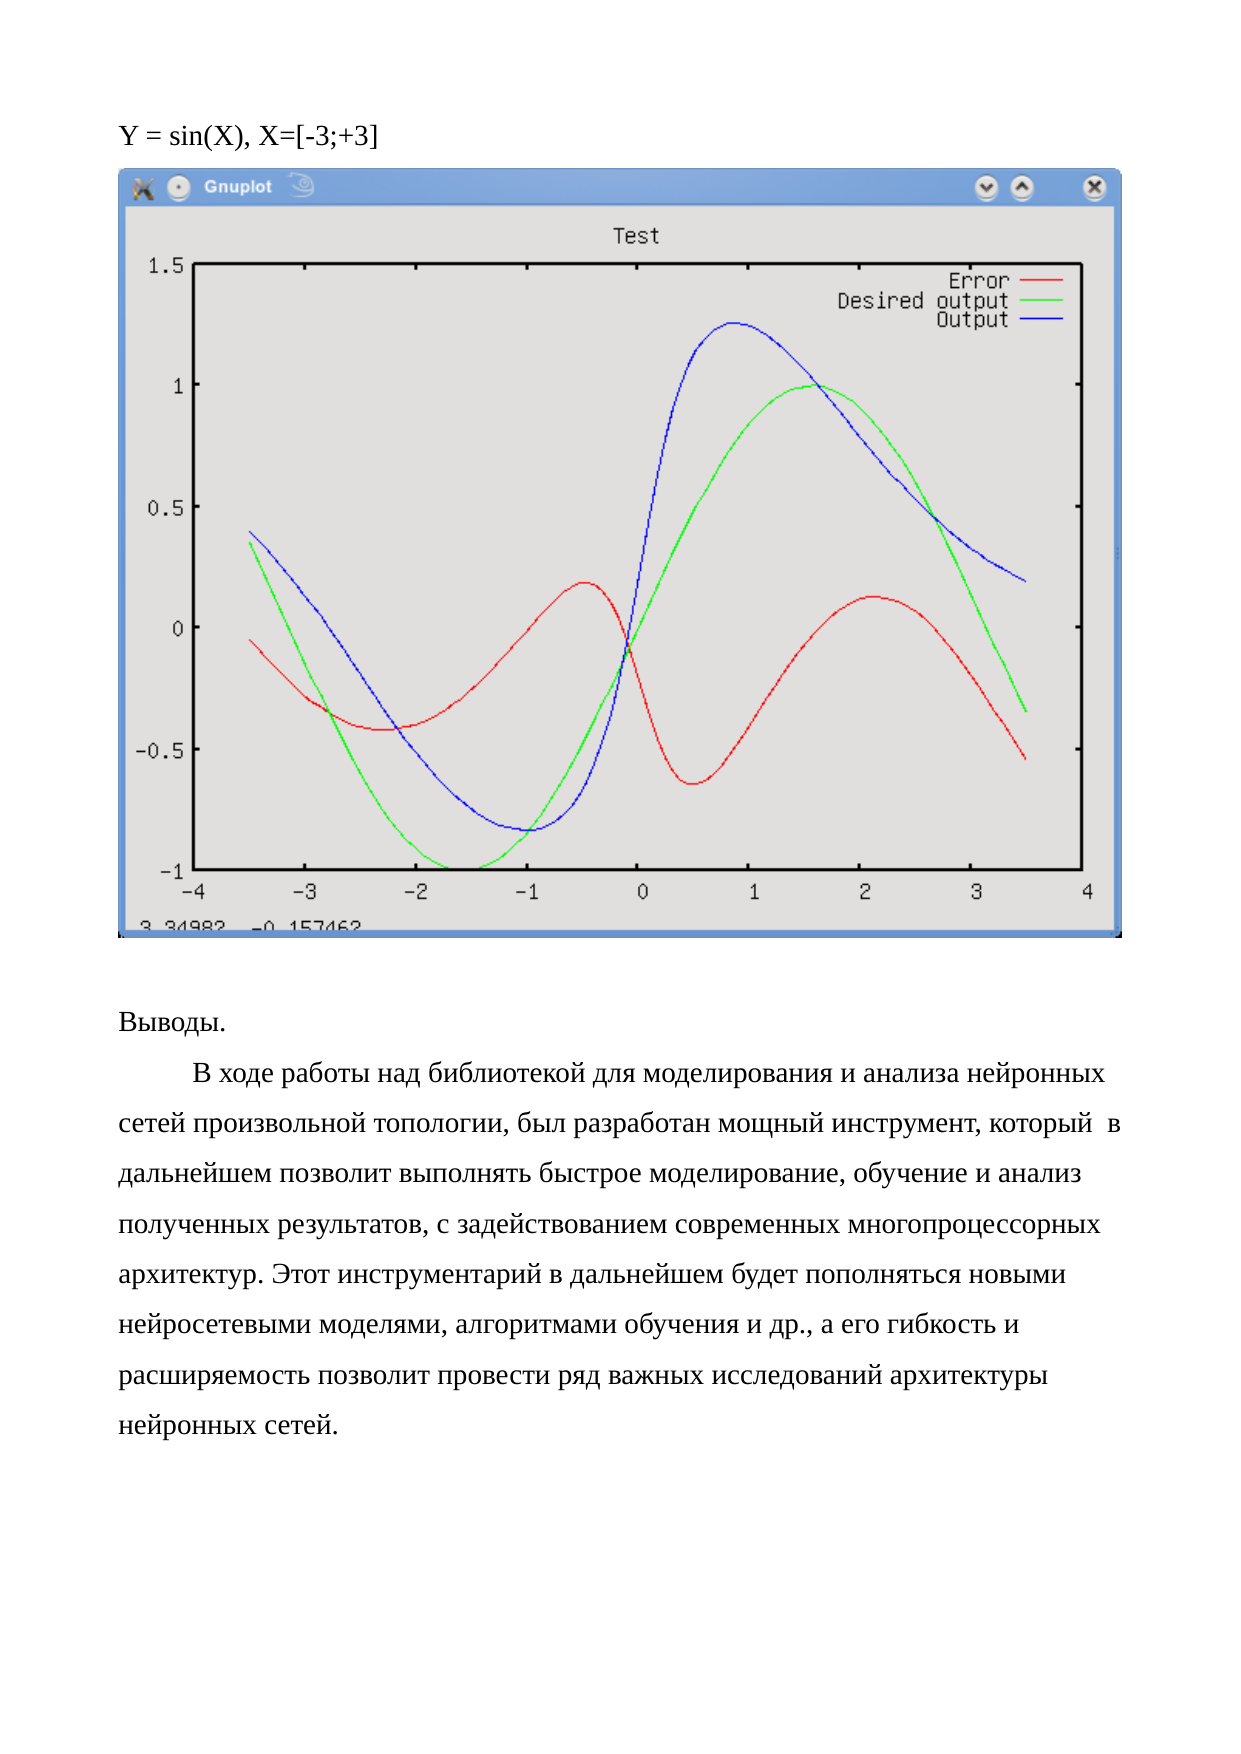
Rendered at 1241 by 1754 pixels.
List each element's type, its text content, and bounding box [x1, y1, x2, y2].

text Выводы. [118, 1004, 1122, 1038]
text В ходе работы над библиотекой для моделирования и анализа нейронных сетей произвольной топологии, был разработан мощный инструмент, который в дальнейшем позволит выполнять быстрое моделирование, обучение и анализ полученных результатов, с задействованием современных многопроцессорных архитектур. Этот инструментарий в дальнейшем будет пополняться новыми нейросетевыми моделями, алгоритмами обучения и др., а его гибкость и расширяемость позволит провести ряд важных исследований архитектуры нейронных сетей. [118, 1055, 1122, 1441]
text Y = sin(X), X=[-3;+3] [118, 118, 1122, 152]
picture [118, 168, 1122, 938]
